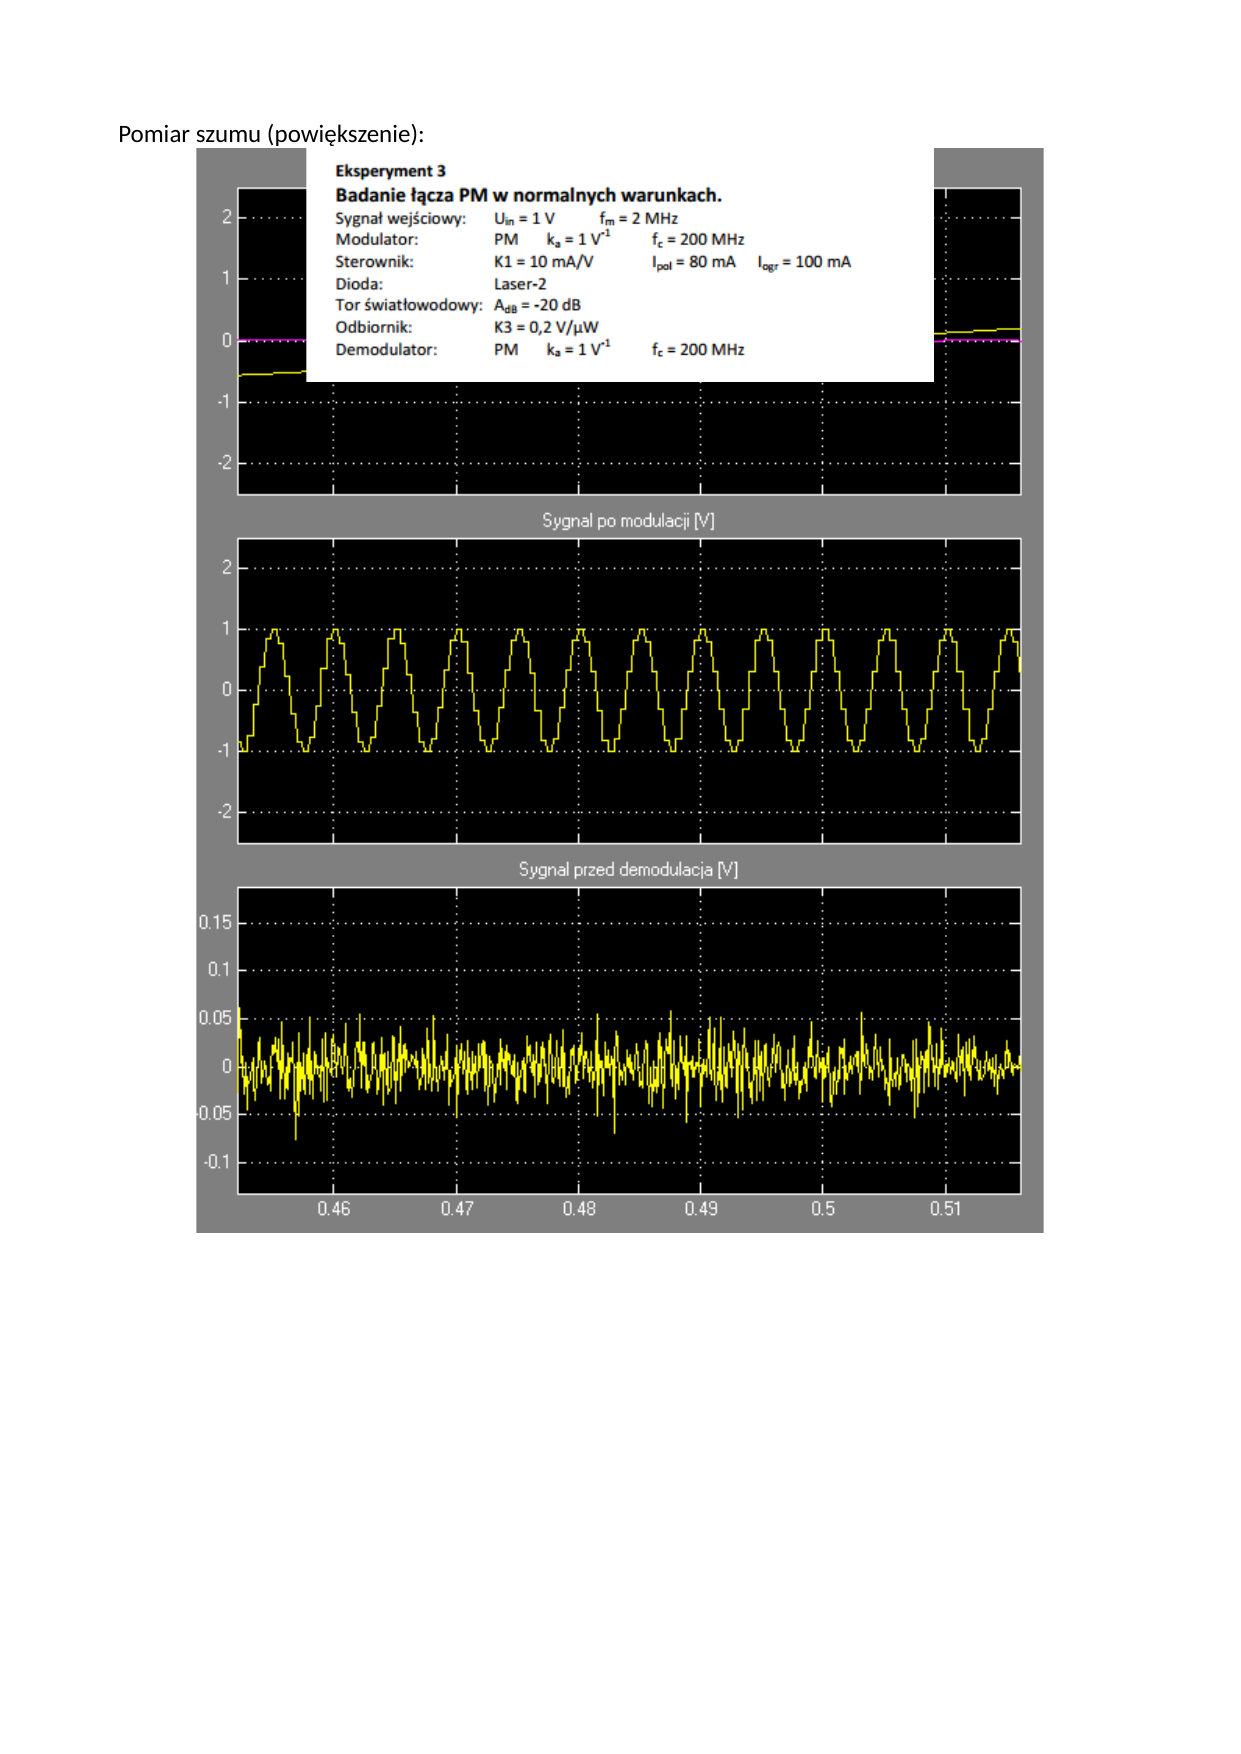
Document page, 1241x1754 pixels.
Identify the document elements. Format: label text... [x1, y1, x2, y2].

picture [196, 148, 1044, 1233]
text Pomiar szumu (powiększenie): [118, 118, 1122, 149]
